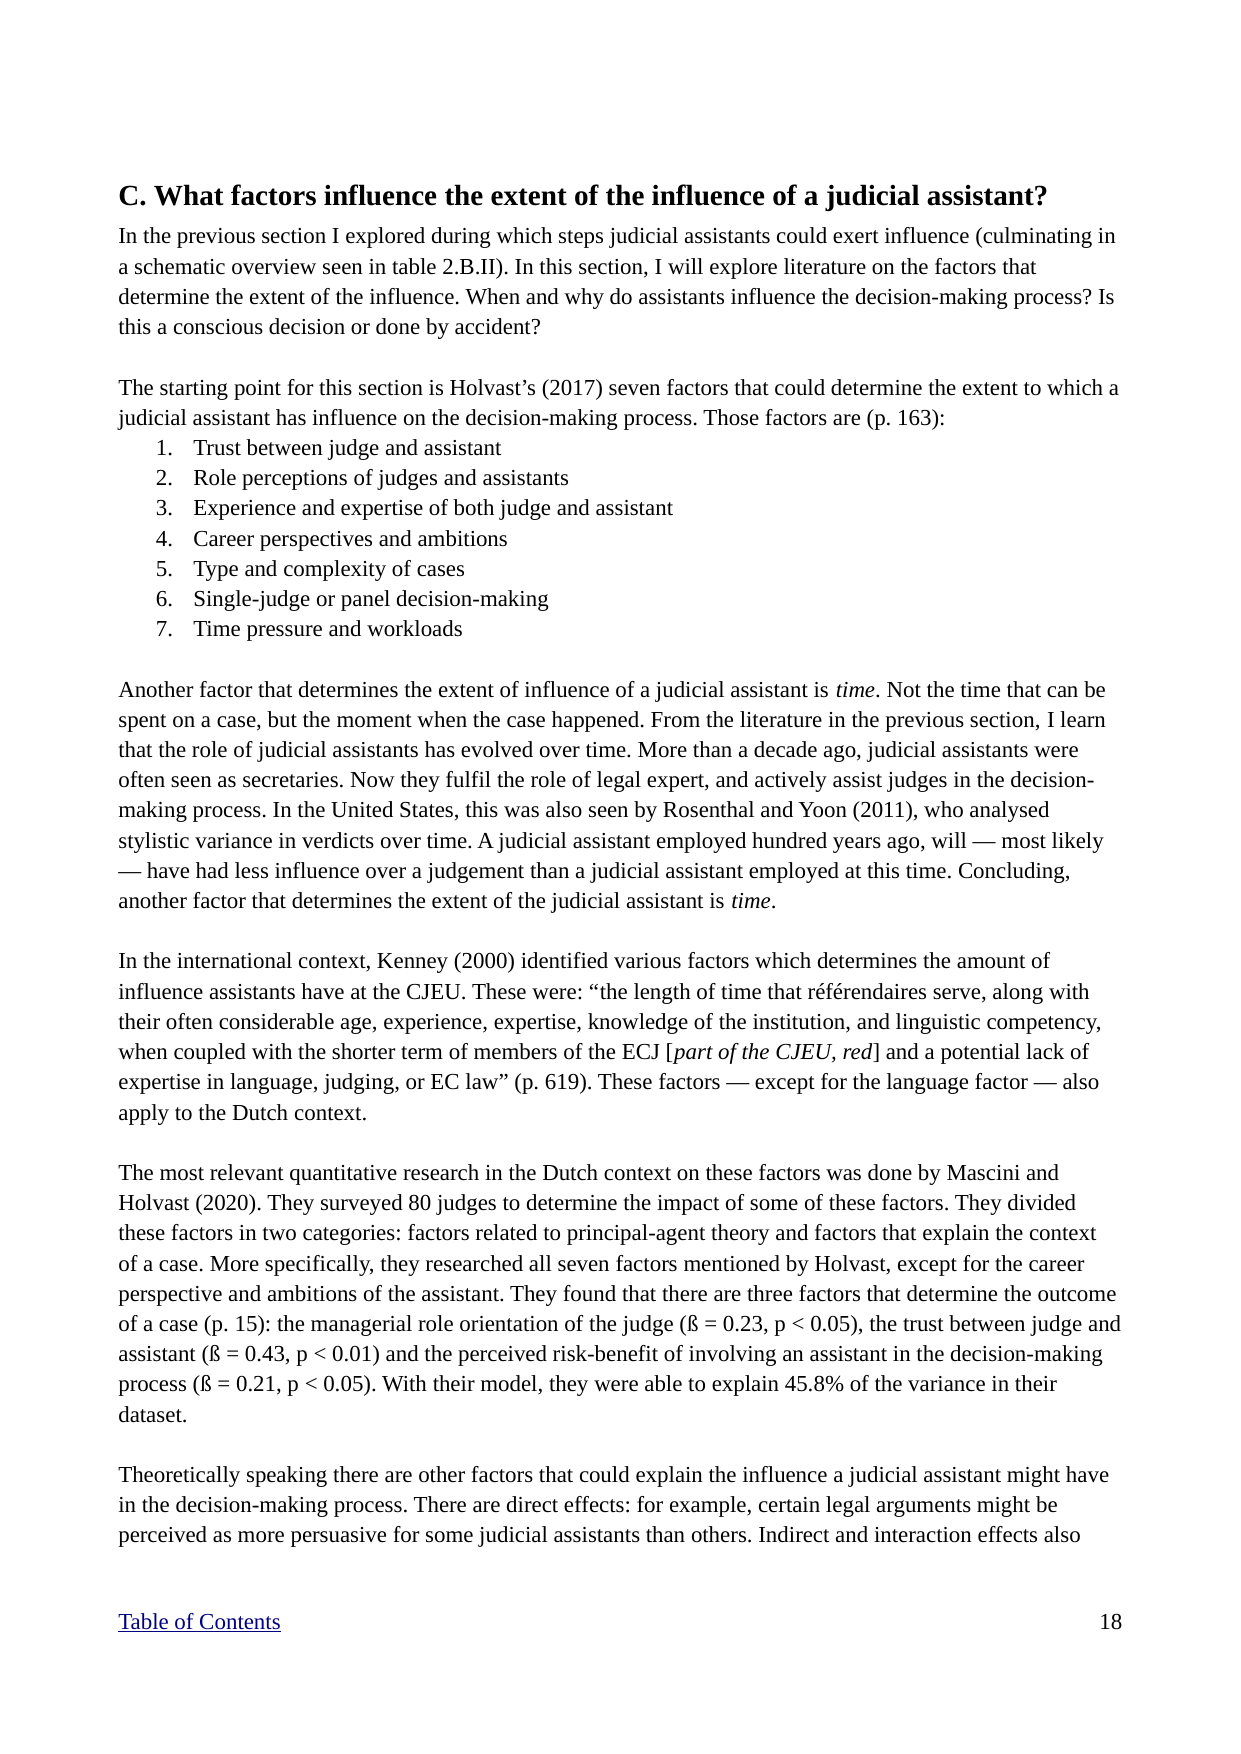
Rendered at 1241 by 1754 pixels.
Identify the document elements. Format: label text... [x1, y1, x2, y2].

list Trust between judge and assistant [156, 434, 1122, 460]
list Career perspectives and ambitions [156, 524, 1122, 551]
text In the international context, Kenney (2000) identified various factors which determines the amount of influence assistants have at the CJEU. These were: “the length of time that référendaires serve, along with their often considerable age, experience, expertise, knowledge of the institution, and linguistic competency, when coupled with the shorter term of members of the ECJ [part of the CJEU, red] and a potential lack of expertise in language, judging, or EC law” (p. 619). These factors — except for the language factor — also apply to the Dutch context. [118, 947, 1122, 1125]
list Time pressure and workloads [156, 615, 1122, 642]
list Role perceptions of judges and assistants [156, 464, 1122, 491]
list Type and complexity of cases [156, 555, 1122, 581]
list Experience and expertise of both judge and assistant [156, 494, 1122, 521]
text The most relevant quantitative research in the Dutch context on these factors was done by Mascini and Holvast (2020). They surveyed 80 judges to determine the impact of some of these factors. They divided these factors in two categories: factors related to principal-agent theory and factors that explain the context of a case. More specifically, they researched all seven factors mentioned by Holvast, except for the career perspective and ambitions of the assistant. They found that there are three factors that determine the outcome of a case (p. 15): the managerial role orientation of the judge (ß = 0.23, p < 0.05), the trust between judge and assistant (ß = 0.43, p < 0.01) and the perceived risk-benefit of involving an assistant in the decision-making process (ß = 0.21, p < 0.05). With their model, they were able to explain 45.8% of the variance in their dataset. [118, 1159, 1122, 1427]
text In the previous section I explored during which steps judicial assistants could exert influence (culminating in a schematic overview seen in table 2.B.II). In this section, I will explore literature on the factors that determine the extent of the influence. When and why do assistants influence the decision-making process? Is this a conscious decision or done by accident? [118, 222, 1122, 339]
text Another factor that determines the extent of influence of a judicial assistant is time. Not the time that can be spent on a case, but the moment when the case happened. From the literature in the previous section, I learn that the role of judicial assistants has evolved over time. More than a decade ago, judicial assistants were often seen as secretaries. Now they fulfil the role of legal expert, and actively assist judges in the decision-making process. In the United States, this was also seen by Rosenthal and Yoon (2011), who analysed stylistic variance in verdicts over time. A judicial assistant employed hundred years ago, will — most likely — have had less influence over a judgement than a judicial assistant employed at this time. Concluding, another factor that determines the extent of the judicial assistant is time. [118, 676, 1122, 913]
subtitle C. What factors influence the extent of the influence of a judicial assistant? [118, 178, 1122, 212]
text The starting point for this section is Holvast’s (2017) seven factors that could determine the extent to which a judicial assistant has influence on the decision-making process. Those factors are (p. 163): [118, 373, 1122, 430]
list Single-judge or panel decision-making [156, 585, 1122, 611]
text Theoretically speaking there are other factors that could explain the influence a judicial assistant might have in the decision-making process. There are direct effects: for example, certain legal arguments might be perceived as more persuasive for some judicial assistants than others. Indirect and interaction effects also [118, 1461, 1122, 1548]
